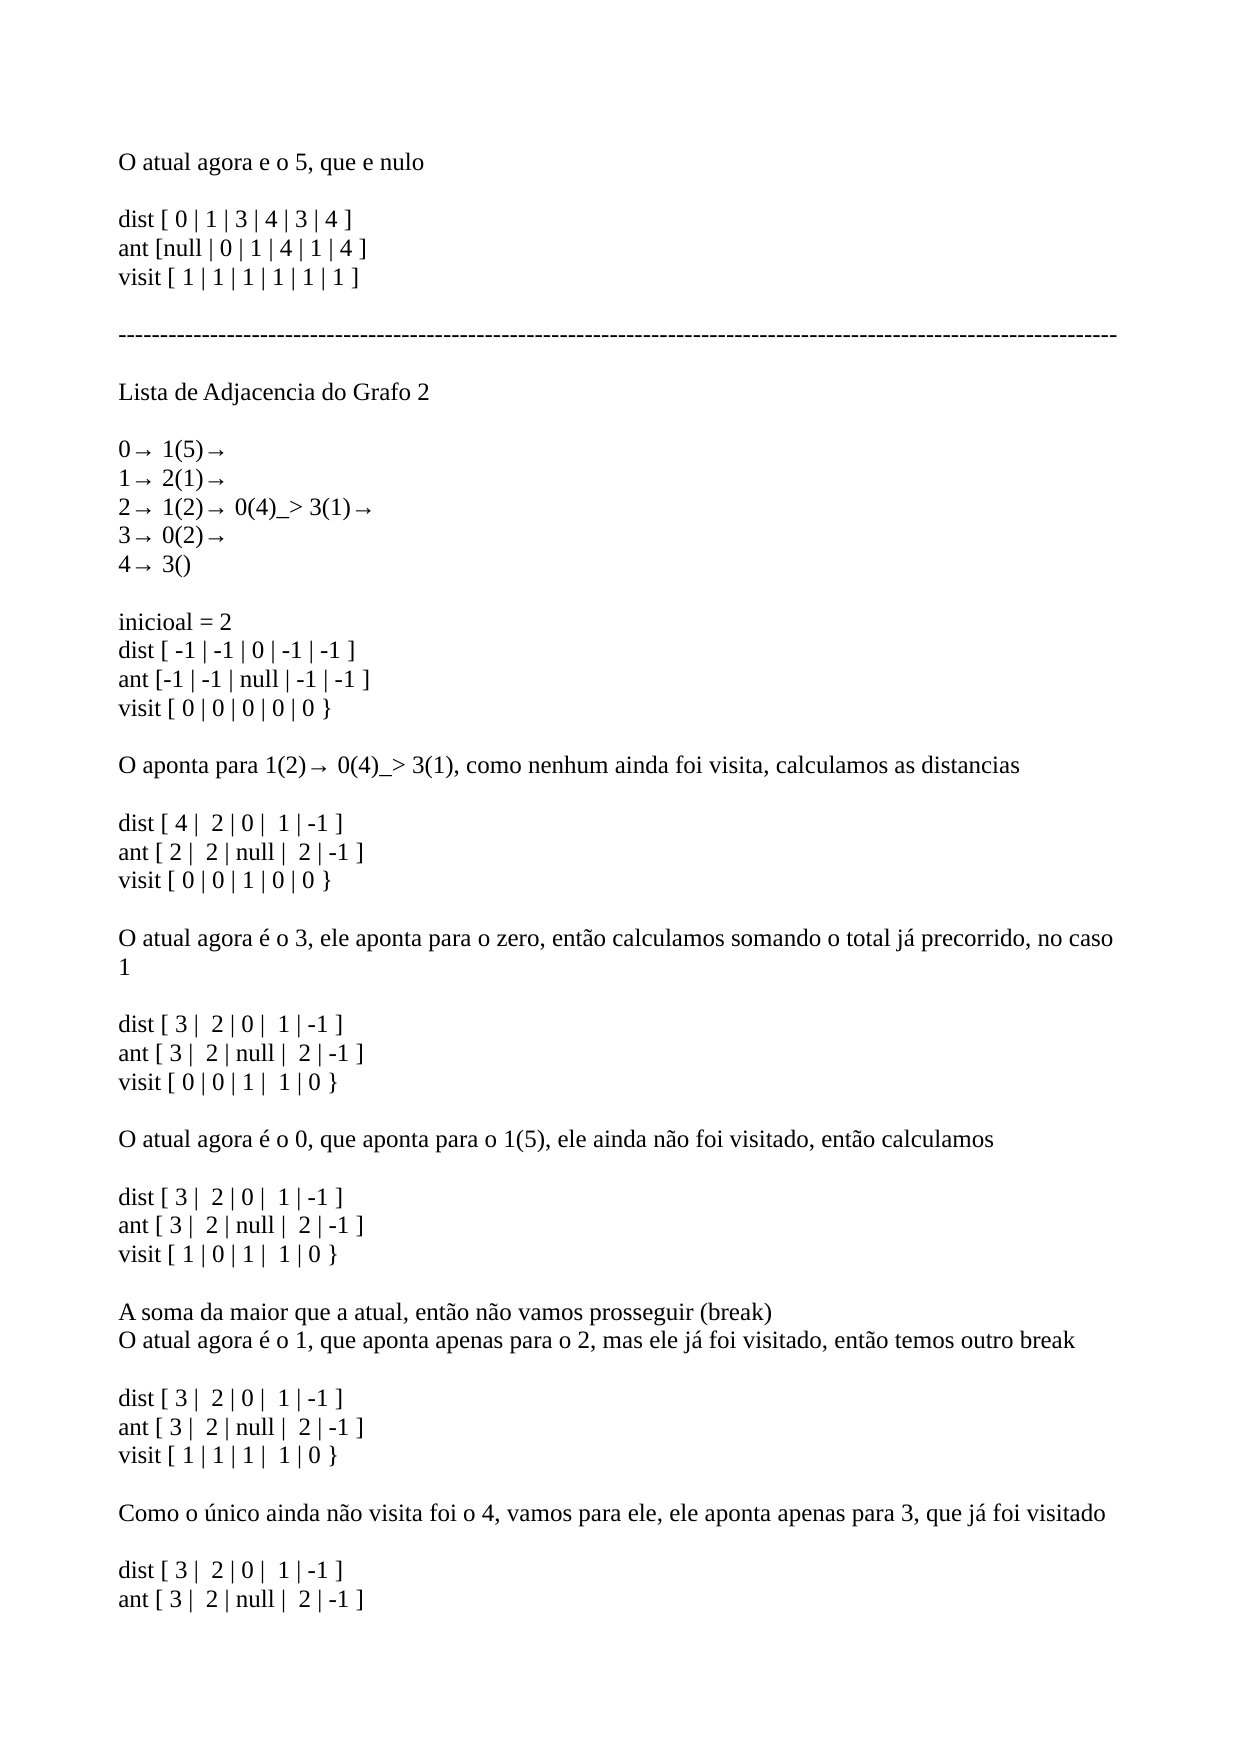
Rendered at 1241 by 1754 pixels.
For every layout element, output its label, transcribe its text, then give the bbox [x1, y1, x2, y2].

text dist [ 3 | 2 | 0 | 1 | -1 ] [118, 1556, 1122, 1584]
text O atual agora é o 3, ele aponta para o zero, então calculamos somando o total já precorrido, no caso 1 [118, 923, 1122, 981]
text 3→ 0(2)→ [118, 521, 1122, 549]
text dist [ 0 | 1 | 3 | 4 | 3 | 4 ] [118, 204, 1122, 233]
text 1→ 2(1)→ [118, 463, 1122, 492]
text inicioal = 2 [118, 607, 1122, 636]
text Lista de Adjacencia do Grafo 2 [118, 377, 1122, 406]
text O aponta para 1(2)→ 0(4)_> 3(1), como nenhum ainda foi visita, calculamos as distancias [118, 751, 1122, 779]
text Como o único ainda não visita foi o 4, vamos para ele, ele aponta apenas para 3, que já foi visitado [118, 1498, 1122, 1527]
text A soma da maior que a atual, então não vamos prosseguir (break) [118, 1297, 1122, 1326]
text dist [ 3 | 2 | 0 | 1 | -1 ] [118, 1182, 1122, 1211]
text 2→ 1(2)→ 0(4)_> 3(1)→ [118, 492, 1122, 521]
text ant [null | 0 | 1 | 4 | 1 | 4 ] [118, 233, 1122, 262]
text 0→ 1(5)→ [118, 434, 1122, 463]
text ant [ 3 | 2 | null | 2 | -1 ] [118, 1211, 1122, 1239]
text O atual agora é o 1, que aponta apenas para o 2, mas ele já foi visitado, então temos outro break [118, 1326, 1122, 1354]
text visit [ 0 | 0 | 1 | 1 | 0 } [118, 1067, 1122, 1096]
text O atual agora e o 5, que e nulo [118, 147, 1122, 176]
text visit [ 1 | 1 | 1 | 1 | 1 | 1 ] [118, 262, 1122, 291]
text ant [ 3 | 2 | null | 2 | -1 ] [118, 1584, 1122, 1613]
text ant [ 3 | 2 | null | 2 | -1 ] [118, 1412, 1122, 1441]
text O atual agora é o 0, que aponta para o 1(5), ele ainda não foi visitado, então calculamos [118, 1124, 1122, 1153]
text ant [ 2 | 2 | null | 2 | -1 ] [118, 837, 1122, 866]
text dist [ -1 | -1 | 0 | -1 | -1 ] [118, 636, 1122, 664]
text 4→ 3() [118, 549, 1122, 578]
text ant [-1 | -1 | null | -1 | -1 ] [118, 664, 1122, 693]
text visit [ 1 | 1 | 1 | 1 | 0 } [118, 1441, 1122, 1469]
text visit [ 0 | 0 | 0 | 0 | 0 } [118, 693, 1122, 722]
text visit [ 0 | 0 | 1 | 0 | 0 } [118, 866, 1122, 894]
text ant [ 3 | 2 | null | 2 | -1 ] [118, 1038, 1122, 1067]
text dist [ 3 | 2 | 0 | 1 | -1 ] [118, 1383, 1122, 1412]
text dist [ 4 | 2 | 0 | 1 | -1 ] [118, 808, 1122, 837]
text visit [ 1 | 0 | 1 | 1 | 0 } [118, 1239, 1122, 1268]
text dist [ 3 | 2 | 0 | 1 | -1 ] [118, 1009, 1122, 1038]
text ------------------------------------------------------------------------------------------------------------------------ [118, 319, 1122, 348]
